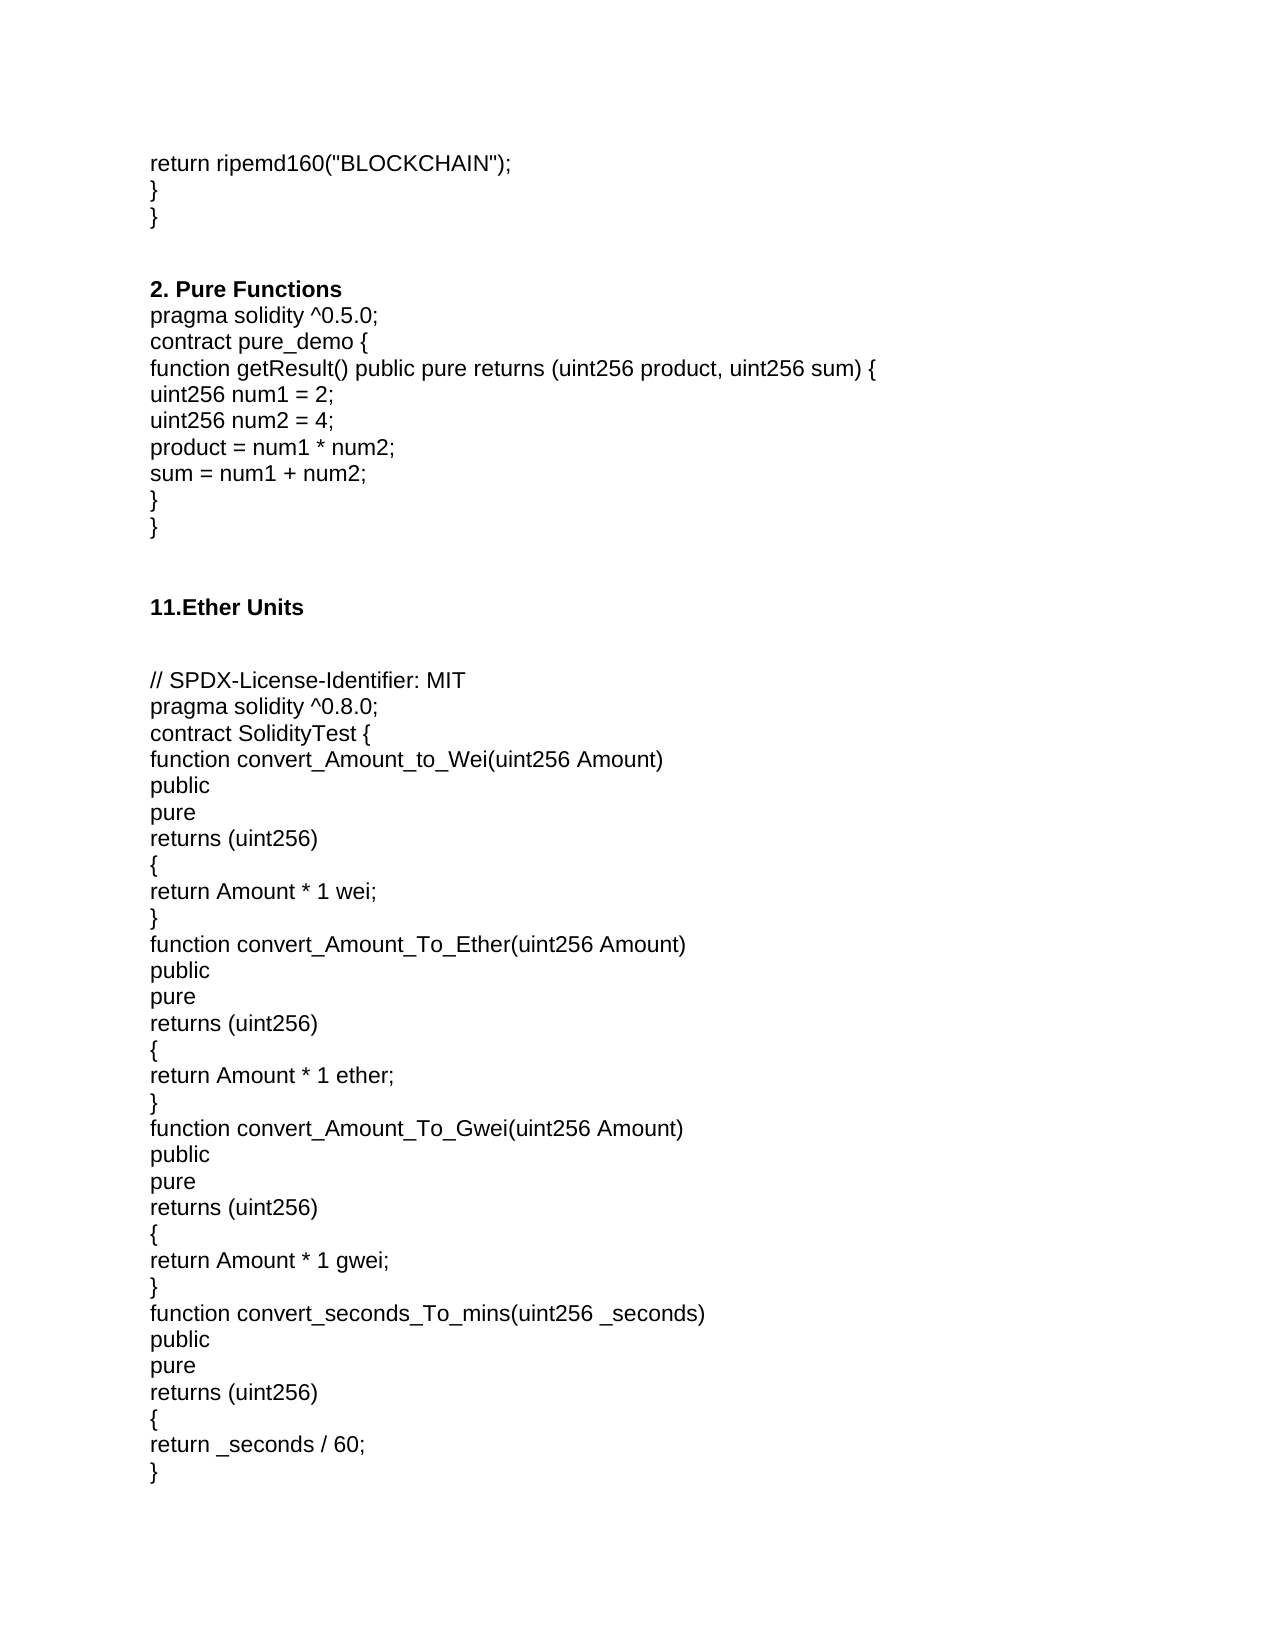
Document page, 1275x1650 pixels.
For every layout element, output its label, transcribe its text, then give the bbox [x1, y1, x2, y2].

text public [150, 1141, 1125, 1168]
text function convert_Amount_To_Ether(uint256 Amount) [150, 931, 1125, 957]
text pure [150, 1352, 1125, 1378]
text return Amount * 1 wei; [150, 878, 1125, 904]
text returns (uint256) [150, 1009, 1125, 1036]
text contract SolidityTest { [150, 720, 1125, 746]
text returns (uint256) [150, 1194, 1125, 1220]
text } [150, 486, 1125, 513]
text 2. Pure Functions [150, 276, 1125, 302]
text { [150, 1220, 1125, 1247]
text } [150, 1458, 1125, 1484]
text function convert_Amount_to_Wei(uint256 Amount) [150, 746, 1125, 772]
text return ripemd160("BLOCKCHAIN"); [150, 150, 1125, 176]
text function convert_Amount_To_Gwei(uint256 Amount) [150, 1115, 1125, 1141]
text } [150, 1089, 1125, 1115]
text public [150, 957, 1125, 983]
text sum = num1 + num2; [150, 460, 1125, 486]
text function getResult() public pure returns (uint256 product, uint256 sum) { [150, 355, 1125, 381]
text } [150, 176, 1125, 203]
text returns (uint256) [150, 1378, 1125, 1405]
text uint256 num2 = 4; [150, 407, 1125, 434]
text } [150, 203, 1125, 229]
text pure [150, 1168, 1125, 1194]
text public [150, 772, 1125, 799]
text { [150, 1036, 1125, 1062]
text function convert_seconds_To_mins(uint256 _seconds) [150, 1299, 1125, 1326]
text return Amount * 1 gwei; [150, 1247, 1125, 1273]
text { [150, 851, 1125, 878]
text pure [150, 799, 1125, 825]
text public [150, 1326, 1125, 1352]
text // SPDX-License-Identifier: MIT [150, 667, 1125, 693]
text product = num1 * num2; [150, 434, 1125, 460]
text pure [150, 983, 1125, 1009]
text return Amount * 1 ether; [150, 1062, 1125, 1089]
text } [150, 904, 1125, 931]
text pragma solidity ^0.8.0; [150, 693, 1125, 720]
text } [150, 1273, 1125, 1299]
text uint256 num1 = 2; [150, 381, 1125, 407]
text return _seconds / 60; [150, 1431, 1125, 1458]
text contract pure_demo { [150, 328, 1125, 355]
text returns (uint256) [150, 825, 1125, 851]
text { [150, 1405, 1125, 1431]
text } [150, 513, 1125, 539]
text 11.Ether Units [150, 594, 1125, 620]
text pragma solidity ^0.5.0; [150, 302, 1125, 328]
